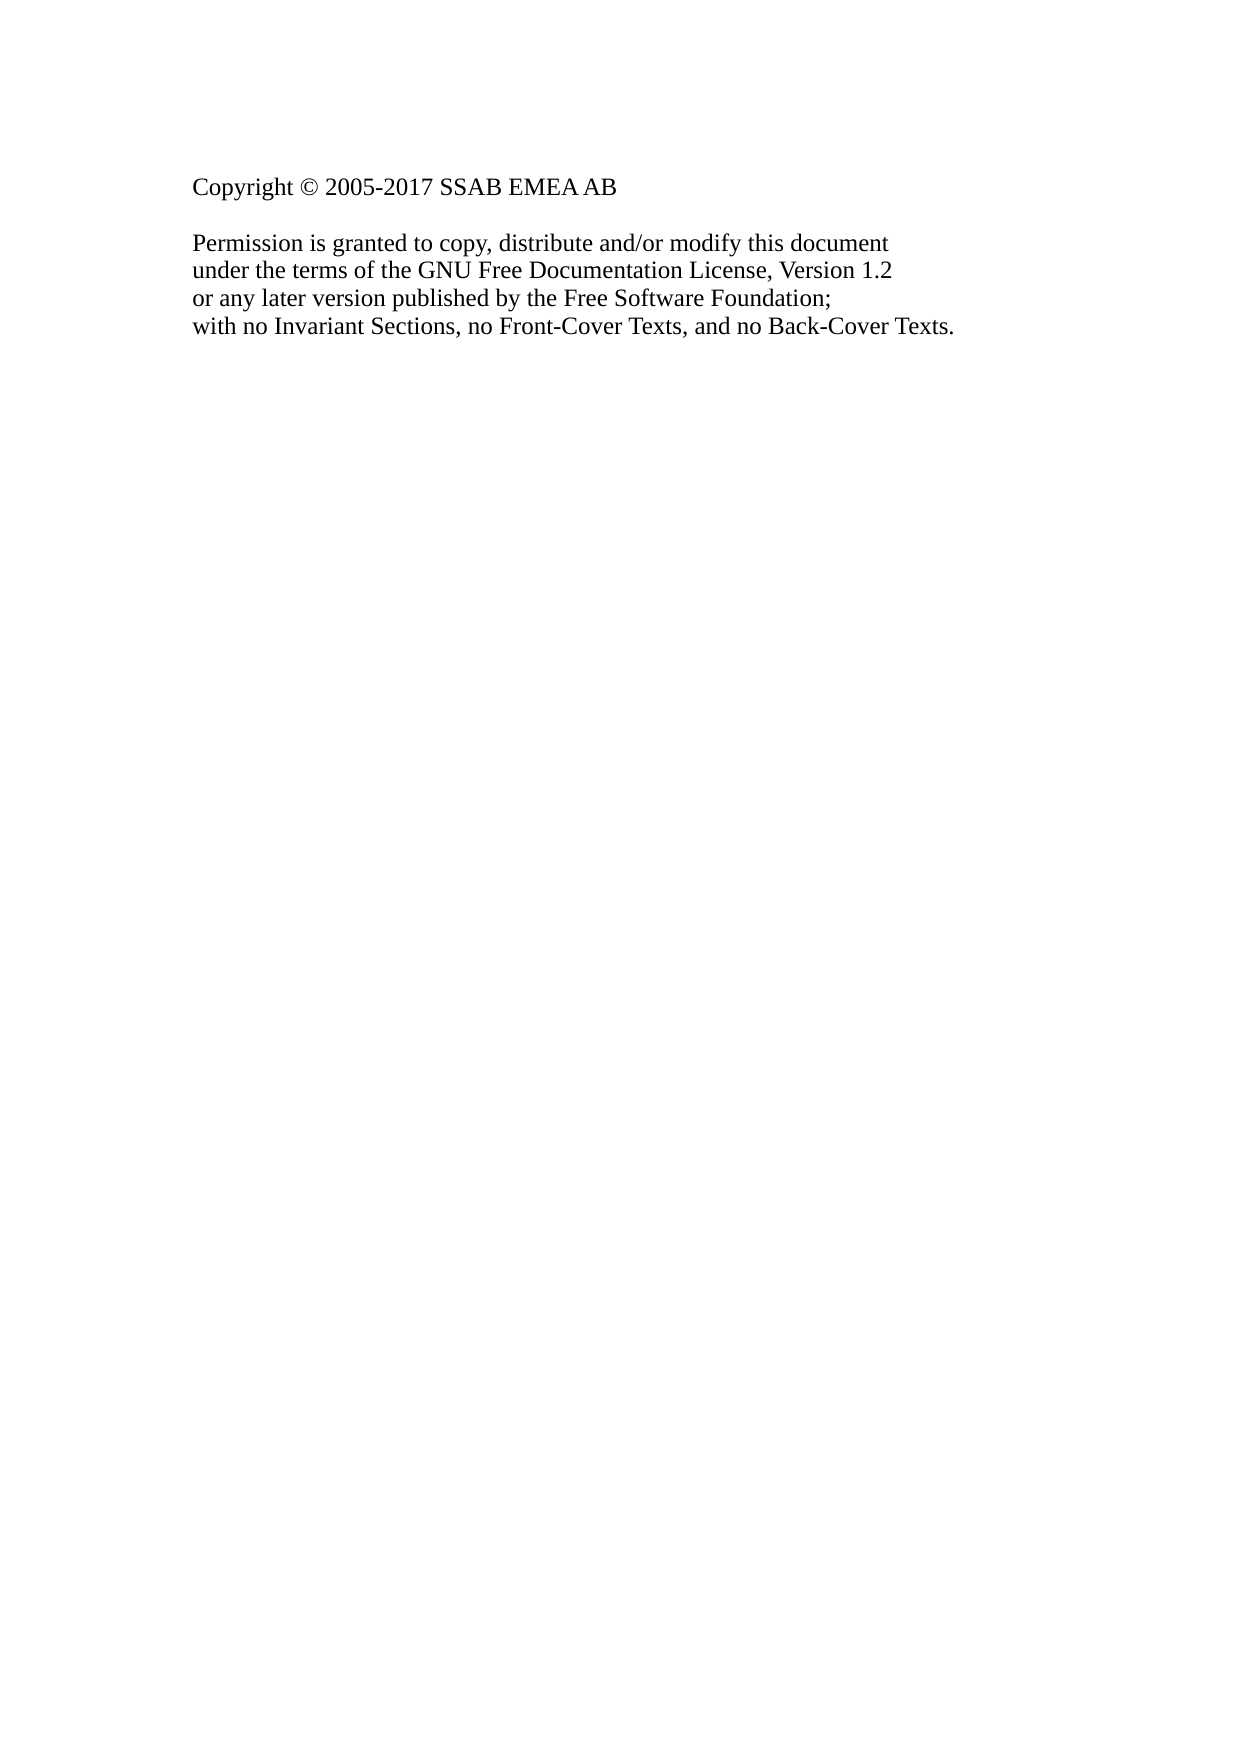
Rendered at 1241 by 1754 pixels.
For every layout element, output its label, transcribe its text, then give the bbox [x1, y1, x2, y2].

text under the terms of the GNU Free Documentation License, Version 1.2 [118, 257, 1122, 284]
text Permission is granted to copy, distribute and/or modify this document [118, 229, 1122, 257]
text Copyright © 2005-2017 SSAB EMEA AB [118, 173, 1122, 201]
text or any later version published by the Free Software Foundation; [118, 284, 1122, 312]
text with no Invariant Sections, no Front-Cover Texts, and no Back-Cover Texts. [118, 312, 1122, 340]
